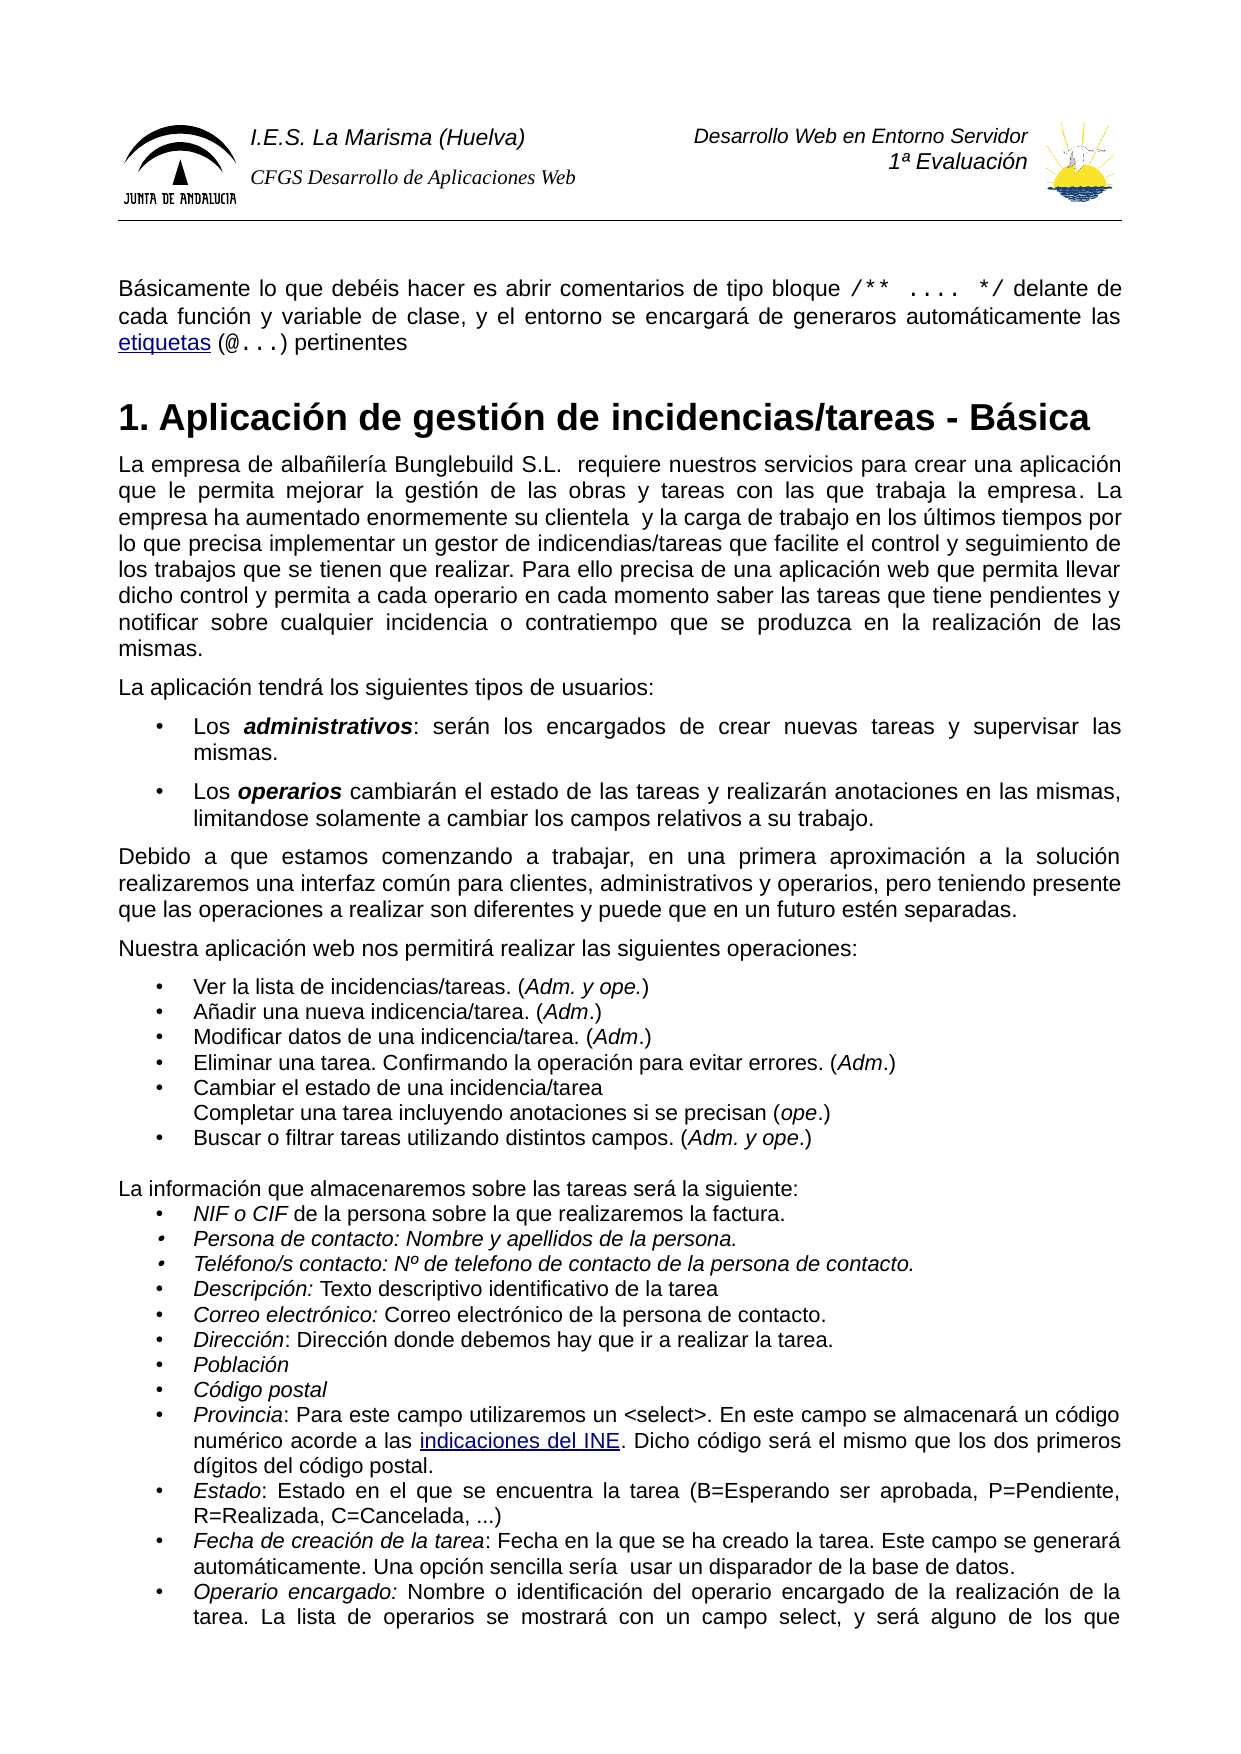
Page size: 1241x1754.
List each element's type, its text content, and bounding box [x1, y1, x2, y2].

list Descripción: Texto descriptivo identificativo de la tarea [156, 1276, 1122, 1301]
text La aplicación tendrá los siguientes tipos de usuarios: [118, 674, 1122, 700]
text La empresa de albañilería Bunglebuild S.L. requiere nuestros servicios para crear una aplicación que le permita mejorar la gestión de las obras y tareas con las que trabaja la empresa. La empresa ha aumentado enormemente su clientela y la carga de trabajo en los últimos tiempos por lo que precisa implementar un gestor de indicendias/tareas que facilite el control y seguimiento de los trabajos que se tienen que realizar. Para ello precisa de una aplicación web que permita llevar dicho control y permita a cada operario en cada momento saber las tareas que tiene pendientes y notificar sobre cualquier incidencia o contratiempo que se produzca en la realización de las mismas. [118, 451, 1122, 662]
list Provincia: Para este campo utilizaremos un <select>. En este campo se almacenará un código numérico acorde a las indicaciones del INE. Dicho código será el mismo que los dos primeros dígitos del código postal. [156, 1402, 1122, 1478]
list Persona de contacto: Nombre y apellidos de la persona. [156, 1226, 1122, 1251]
text Nuestra aplicación web nos permitirá realizar las siguientes operaciones: [118, 935, 1122, 961]
list Los administrativos: serán los encargados de crear nuevas tareas y supervisar las mismas. [156, 713, 1122, 766]
text Básicamente lo que debéis hacer es abrir comentarios de tipo bloque /** .... */ delante de cada función y variable de clase, y el entorno se encargará de generaros automáticamente las etiquetas (@...) pertinentes [118, 274, 1122, 358]
list NIF o CIF de la persona sobre la que realizaremos la factura. [156, 1201, 1122, 1226]
list Buscar o filtrar tareas utilizando distintos campos. (Adm. y ope.) [156, 1125, 1122, 1150]
list Teléfono/s contacto: Nº de telefono de contacto de la persona de contacto. [156, 1251, 1122, 1276]
list Población [156, 1352, 1122, 1377]
list Código postal [156, 1377, 1122, 1402]
text Debido a que estamos comenzando a trabajar, en una primera aproximación a la solución realizaremos una interfaz común para clientes, administrativos y operarios, pero teniendo presente que las operaciones a realizar son diferentes y puede que en un futuro estén separadas. [118, 843, 1122, 922]
list Eliminar una tarea. Confirmando la operación para evitar errores. (Adm.) [156, 1049, 1122, 1074]
list Los operarios cambiarán el estado de las tareas y realizarán anotaciones en las mismas, limitandose solamente a cambiar los campos relativos a su trabajo. [156, 778, 1122, 831]
list Correo electrónico: Correo electrónico de la persona de contacto. [156, 1301, 1122, 1327]
subtitle 1. Aplicación de gestión de incidencias/tareas - Básica [118, 395, 1122, 438]
list Modificar datos de una indicencia/tarea. (Adm.) [156, 1024, 1122, 1049]
list Operario encargado: Nombre o identificación del operario encargado de la realización de la tarea. La lista de operarios se mostrará con un campo select, y será alguno de los que [156, 1579, 1122, 1629]
list Añadir una nueva indicencia/tarea. (Adm.) [156, 999, 1122, 1024]
list Ver la lista de incidencias/tareas. (Adm. y ope.) [156, 974, 1122, 999]
text La información que almacenaremos sobre las tareas será la siguiente: [118, 1175, 1122, 1201]
picture [1044, 121, 1115, 205]
list Fecha de creación de la tarea: Fecha en la que se ha creado la tarea. Este campo se generará automáticamente. Una opción sencilla sería usar un disparador de la base de datos. [156, 1528, 1122, 1579]
list Estado: Estado en el que se encuentra la tarea (B=Esperando ser aprobada, P=Pendiente, R=Realizada, C=Cancelada, ...) [156, 1478, 1122, 1528]
list Cambiar el estado de una incidencia/tarea Completar una tarea incluyendo anotaciones si se precisan (ope.) [156, 1074, 1122, 1125]
list Dirección: Dirección donde debemos hay que ir a realizar la tarea. [156, 1327, 1122, 1352]
